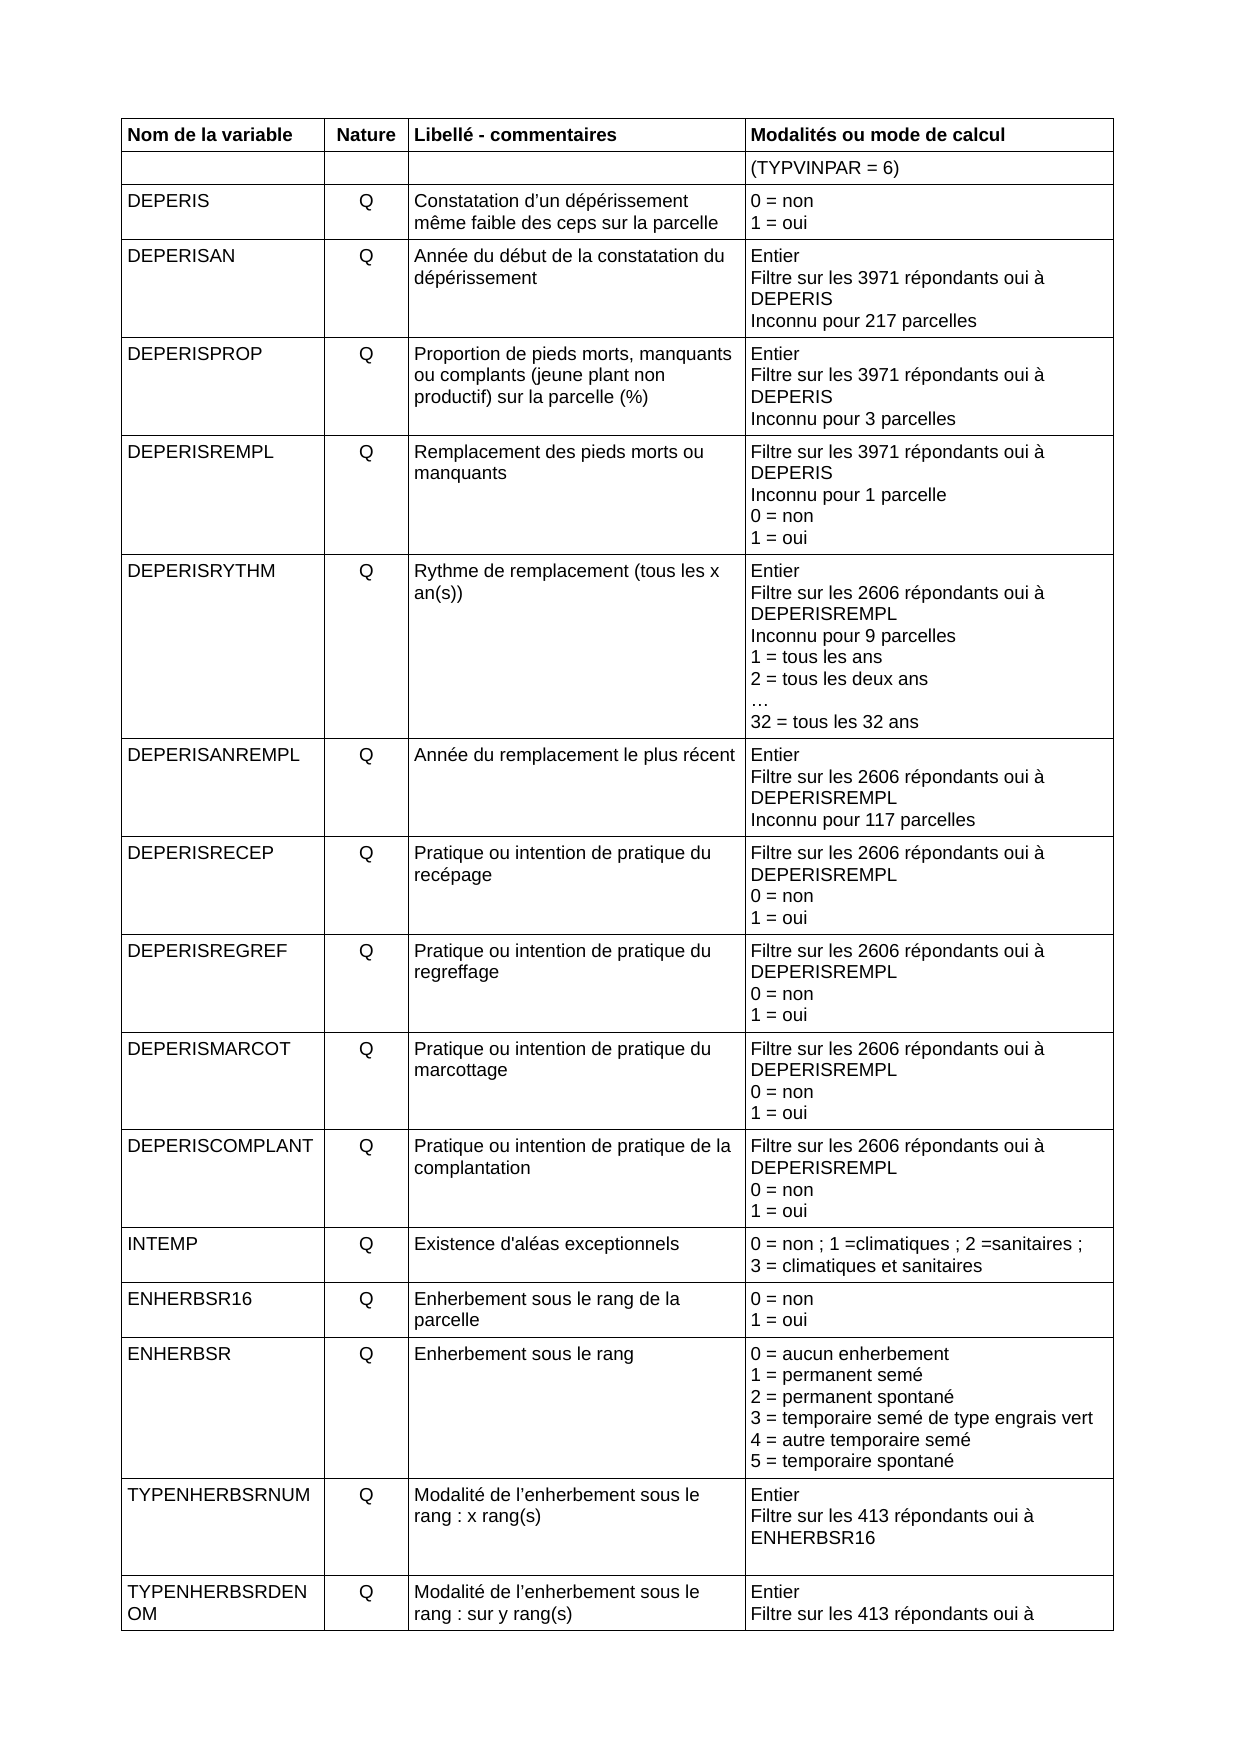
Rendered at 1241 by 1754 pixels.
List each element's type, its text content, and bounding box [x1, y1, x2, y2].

table_cell Pratique ou intention de pratique de la complantation [409, 1130, 745, 1227]
table_cell [325, 152, 408, 184]
table_cell Constatation d’un dépérissement même faible des ceps sur la parcelle [409, 185, 745, 239]
table_cell DEPERISCOMPLANT [122, 1130, 324, 1227]
table_cell Remplacement des pieds morts ou manquants [409, 436, 745, 554]
table_cell Q [325, 1479, 408, 1575]
table_cell Q [325, 1338, 408, 1477]
table_cell Année du début de la constatation du dépérissement [409, 240, 745, 337]
table_cell Rythme de remplacement (tous les x an(s)) [409, 555, 745, 738]
table_cell ENHERBSR16 [122, 1283, 324, 1337]
table_cell Q [325, 338, 408, 435]
table_cell Enherbement sous le rang [409, 1338, 745, 1477]
table_cell 0 = aucun enherbement 1 = permanent semé 2 = permanent spontané 3 = temporaire semé de type engrais vert 4 = autre temporaire semé 5 = temporaire spontané [746, 1338, 1113, 1477]
table_cell 0 = non 1 = oui [746, 185, 1113, 239]
table_cell DEPERISPROP [122, 338, 324, 435]
table_cell Entier Filtre sur les 413 répondants oui à ENHERBSR16 [746, 1479, 1113, 1575]
table_cell Filtre sur les 2606 répondants oui à DEPERISREMPL 0 = non 1 = oui [746, 1130, 1113, 1227]
table_cell Q [325, 1130, 408, 1227]
table_cell Q [325, 837, 408, 934]
table_cell Existence d'aléas exceptionnels [409, 1228, 745, 1282]
table_cell (TYPVINPAR = 6) [746, 152, 1113, 184]
table_cell DEPERISREGREF [122, 935, 324, 1032]
table_cell DEPERISRYTHM [122, 555, 324, 738]
table_cell Q [325, 1033, 408, 1129]
table_cell DEPERISRECEP [122, 837, 324, 934]
table_cell Q [325, 436, 408, 554]
table_cell Pratique ou intention de pratique du recépage [409, 837, 745, 934]
table_header Nature [325, 119, 408, 151]
table_cell TYPENHERBSRNUM [122, 1479, 324, 1575]
table_cell [409, 152, 745, 184]
table_cell Q [325, 555, 408, 738]
table_cell Q [325, 739, 408, 836]
table_cell Enherbement sous le rang de la parcelle [409, 1283, 745, 1337]
table_cell Filtre sur les 2606 répondants oui à DEPERISREMPL 0 = non 1 = oui [746, 935, 1113, 1032]
table_cell Pratique ou intention de pratique du regreffage [409, 935, 745, 1032]
table_cell Q [325, 1576, 408, 1630]
table_cell DEPERIS [122, 185, 324, 239]
table_cell Pratique ou intention de pratique du marcottage [409, 1033, 745, 1129]
table_cell [122, 152, 324, 184]
table_cell Entier Filtre sur les 2606 répondants oui à DEPERISREMPL Inconnu pour 117 parcelles [746, 739, 1113, 836]
table_cell Filtre sur les 2606 répondants oui à DEPERISREMPL 0 = non 1 = oui [746, 1033, 1113, 1129]
table_cell 0 = non 1 = oui [746, 1283, 1113, 1337]
table_cell Q [325, 240, 408, 337]
table_cell ENHERBSR [122, 1338, 324, 1477]
table_cell DEPERISREMPL [122, 436, 324, 554]
table_cell Entier Filtre sur les 3971 répondants oui à DEPERIS Inconnu pour 217 parcelles [746, 240, 1113, 337]
table_cell Q [325, 1283, 408, 1337]
table_cell Entier Filtre sur les 2606 répondants oui à DEPERISREMPL Inconnu pour 9 parcelles 1 = tous les ans 2 = tous les deux ans … 32 = tous les 32 ans [746, 555, 1113, 738]
table_cell Q [325, 935, 408, 1032]
table_cell TYPENHERBSRDENOM [122, 1576, 324, 1630]
table_header Libellé - commentaires [409, 119, 745, 151]
table_header Nom de la variable [122, 119, 324, 151]
table_cell DEPERISAN [122, 240, 324, 337]
table_cell Q [325, 185, 408, 239]
table_cell Année du remplacement le plus récent [409, 739, 745, 836]
table_cell Modalité de l’enherbement sous le rang : x rang(s) [409, 1479, 745, 1575]
table_cell INTEMP [122, 1228, 324, 1282]
table_cell Filtre sur les 2606 répondants oui à DEPERISREMPL 0 = non 1 = oui [746, 837, 1113, 934]
table_header Modalités ou mode de calcul [746, 119, 1113, 151]
table_cell Modalité de l’enherbement sous le rang : sur y rang(s) [409, 1576, 745, 1630]
table_cell Entier Filtre sur les 3971 répondants oui à DEPERIS Inconnu pour 3 parcelles [746, 338, 1113, 435]
table_cell Proportion de pieds morts, manquants ou complants (jeune plant non productif) sur la parcelle (%) [409, 338, 745, 435]
table_cell Filtre sur les 3971 répondants oui à DEPERIS Inconnu pour 1 parcelle 0 = non 1 = oui [746, 436, 1113, 554]
table_cell Entier Filtre sur les 413 répondants oui à [746, 1576, 1113, 1630]
table_cell 0 = non ; 1 =climatiques ; 2 =sanitaires ; 3 = climatiques et sanitaires [746, 1228, 1113, 1282]
table_cell DEPERISMARCOT [122, 1033, 324, 1129]
table_cell Q [325, 1228, 408, 1282]
table_cell DEPERISANREMPL [122, 739, 324, 836]
